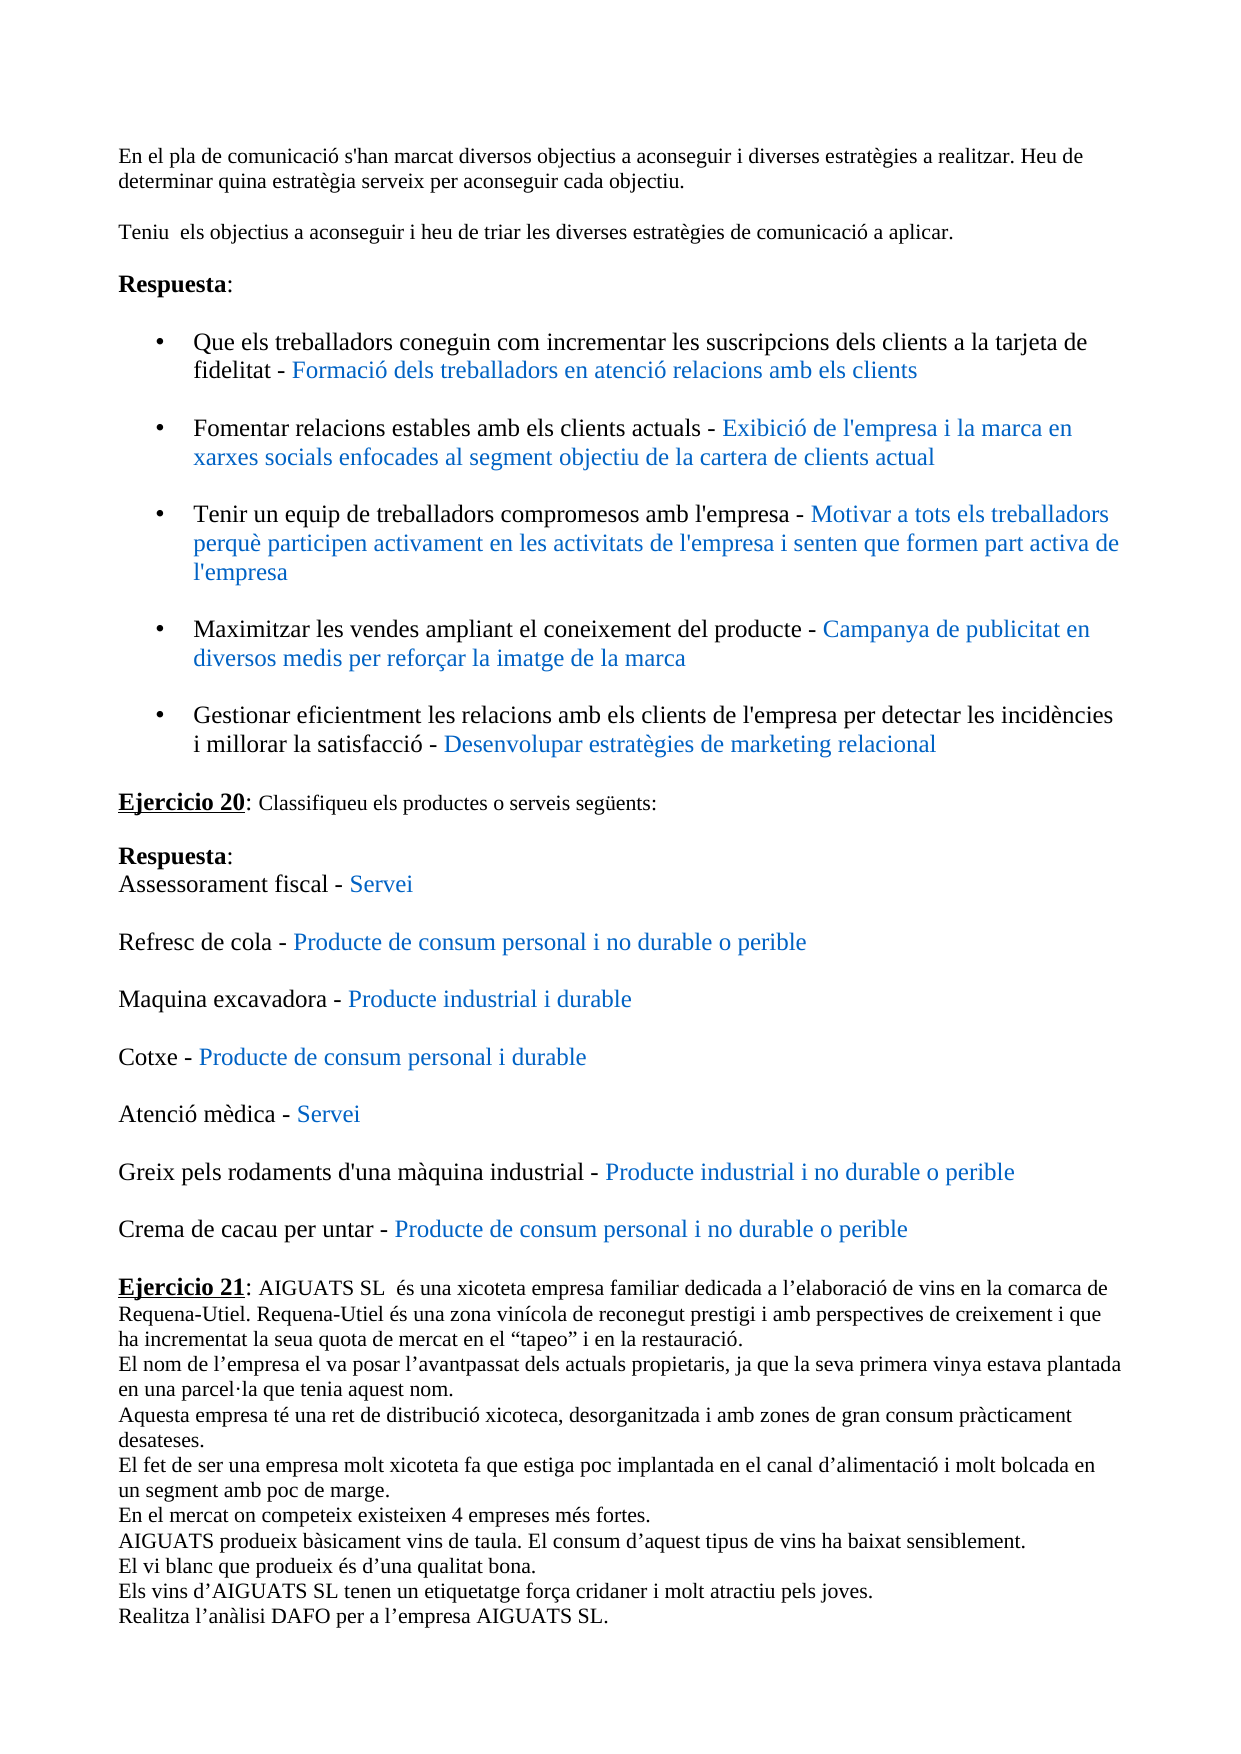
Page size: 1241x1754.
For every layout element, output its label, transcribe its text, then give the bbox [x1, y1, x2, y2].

text El fet de ser una empresa molt xicoteta fa que estiga poc implantada en el canal d’alimentació i molt bolcada en un segment amb poc de marge. [118, 1452, 1122, 1502]
text Crema de cacau per untar - Producte de consum personal i no durable o perible [118, 1214, 1122, 1243]
text AIGUATS produeix bàsicament vins de taula. El consum d’aquest tipus de vins ha baixat sensiblement. [118, 1528, 1122, 1553]
text Els vins d’AIGUATS SL tenen un etiquetatge força cridaner i molt atractiu pels joves. [118, 1578, 1122, 1603]
text En el mercat on competeix existeixen 4 empreses més fortes. [118, 1502, 1122, 1528]
list Que els treballadors coneguin com incrementar les suscripcions dels clients a la tarjeta de fidelitat - Formació dels treballadors en atenció relacions amb els clients [156, 327, 1122, 384]
text Assessorament fiscal - Servei [118, 869, 1122, 898]
text El vi blanc que produeix és d’una qualitat bona. [118, 1553, 1122, 1578]
list Fomentar relacions estables amb els clients actuals - Exibició de l'empresa i la marca en xarxes socials enfocades al segment objectiu de la cartera de clients actual [156, 413, 1122, 471]
text Atenció mèdica - Servei [118, 1099, 1122, 1128]
text Aquesta empresa té una ret de distribució xicoteca, desorganitzada i amb zones de gran consum pràcticament desateses. [118, 1402, 1122, 1452]
text Teniu els objectius a aconseguir i heu de triar les diverses estratègies de comunicació a aplicar. Respuesta: [118, 219, 1122, 298]
list Gestionar eficientment les relacions amb els clients de l'empresa per detectar les incidències i millorar la satisfacció - Desenvolupar estratègies de marketing relacional [156, 701, 1122, 758]
text El nom de l’empresa el va posar l’avantpassat dels actuals propietaris, ja que la seva primera vinya estava plantada en una parcel·la que tenia aquest nom. [118, 1351, 1122, 1402]
text Maquina excavadora - Producte industrial i durable [118, 984, 1122, 1013]
text Realitza l’anàlisi DAFO per a l’empresa AIGUATS SL. [118, 1603, 1122, 1628]
list Maximitzar les vendes ampliant el coneixement del producte - Campanya de publicitat en diversos medis per reforçar la imatge de la marca [156, 614, 1122, 672]
text Ejercicio 21: AIGUATS SL és una xicoteta empresa familiar dedicada a l’elaboració de vins en la comarca de Requena-Utiel. Requena-Utiel és una zona vinícola de reconegut prestigi i amb perspectives de creixement i que ha incrementat la seua quota de mercat en el “tapeo” i en la restauració. [118, 1272, 1122, 1351]
list Tenir un equip de treballadors compromesos amb l'empresa - Motivar a tots els treballadors perquè participen activament en les activitats de l'empresa i senten que formen part activa de l'empresa [156, 499, 1122, 586]
text Cotxe - Producte de consum personal i durable [118, 1042, 1122, 1071]
text Ejercicio 20: Classifiqueu els productes o serveis següents: Respuesta: [118, 787, 1122, 869]
text Refresc de cola - Producte de consum personal i no durable o perible [118, 927, 1122, 956]
text Greix pels rodaments d'una màquina industrial - Producte industrial i no durable o perible [118, 1157, 1122, 1186]
text En el pla de comunicació s'han marcat diversos objectius a aconseguir i diverses estratègies a realitzar. Heu de determinar quina estratègia serveix per aconseguir cada objectiu. [118, 143, 1122, 194]
